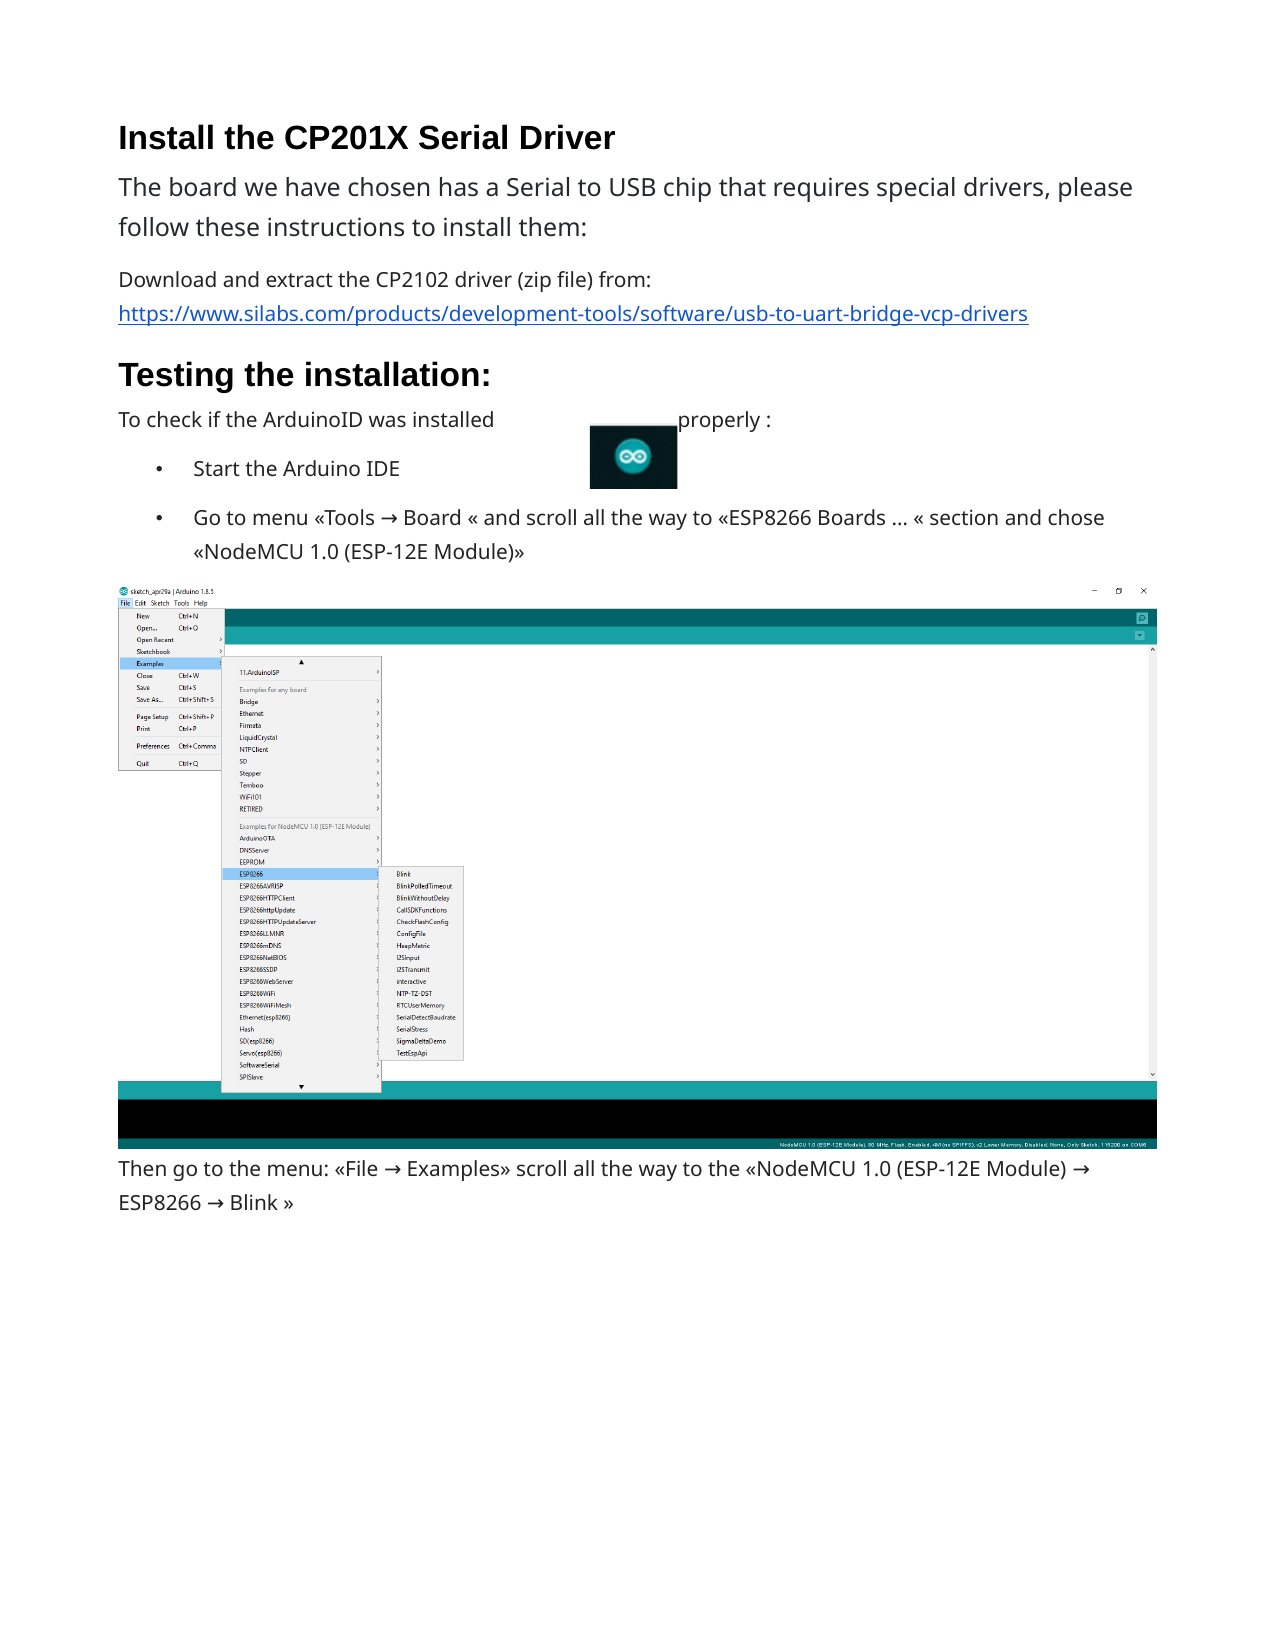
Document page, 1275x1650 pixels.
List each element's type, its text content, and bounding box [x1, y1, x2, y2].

text The board we have chosen has a Serial to USB chip that requires special drivers, please follow these instructions to install them: [118, 169, 1157, 244]
text Then go to the menu: «File → Examples» scroll all the way to the «NodeMCU 1.0 (ESP-12E Module) → ESP8266 → Blink » [118, 1149, 1157, 1216]
list [678, 454, 1157, 483]
picture [589, 423, 678, 489]
subtitle Testing the installation: [118, 354, 1157, 393]
picture [118, 585, 1157, 1149]
text Download and extract the CP2102 driver (zip file) from: [118, 266, 1157, 294]
text https://www.silabs.com/products/development-tools/software/usb-to-uart-bridge-vcp-drivers [118, 299, 1157, 328]
list Go to menu «Tools → Board « and scroll all the way to «ESP8266 Boards … « section and chose «NodeMCU 1.0 (ESP-12E Module)» [156, 503, 1157, 565]
list Start the Arduino IDE [156, 454, 589, 483]
text To check if the ArduinoID was installed properly : [118, 406, 1157, 434]
subtitle Install the CP201X Serial Driver [118, 118, 1157, 157]
